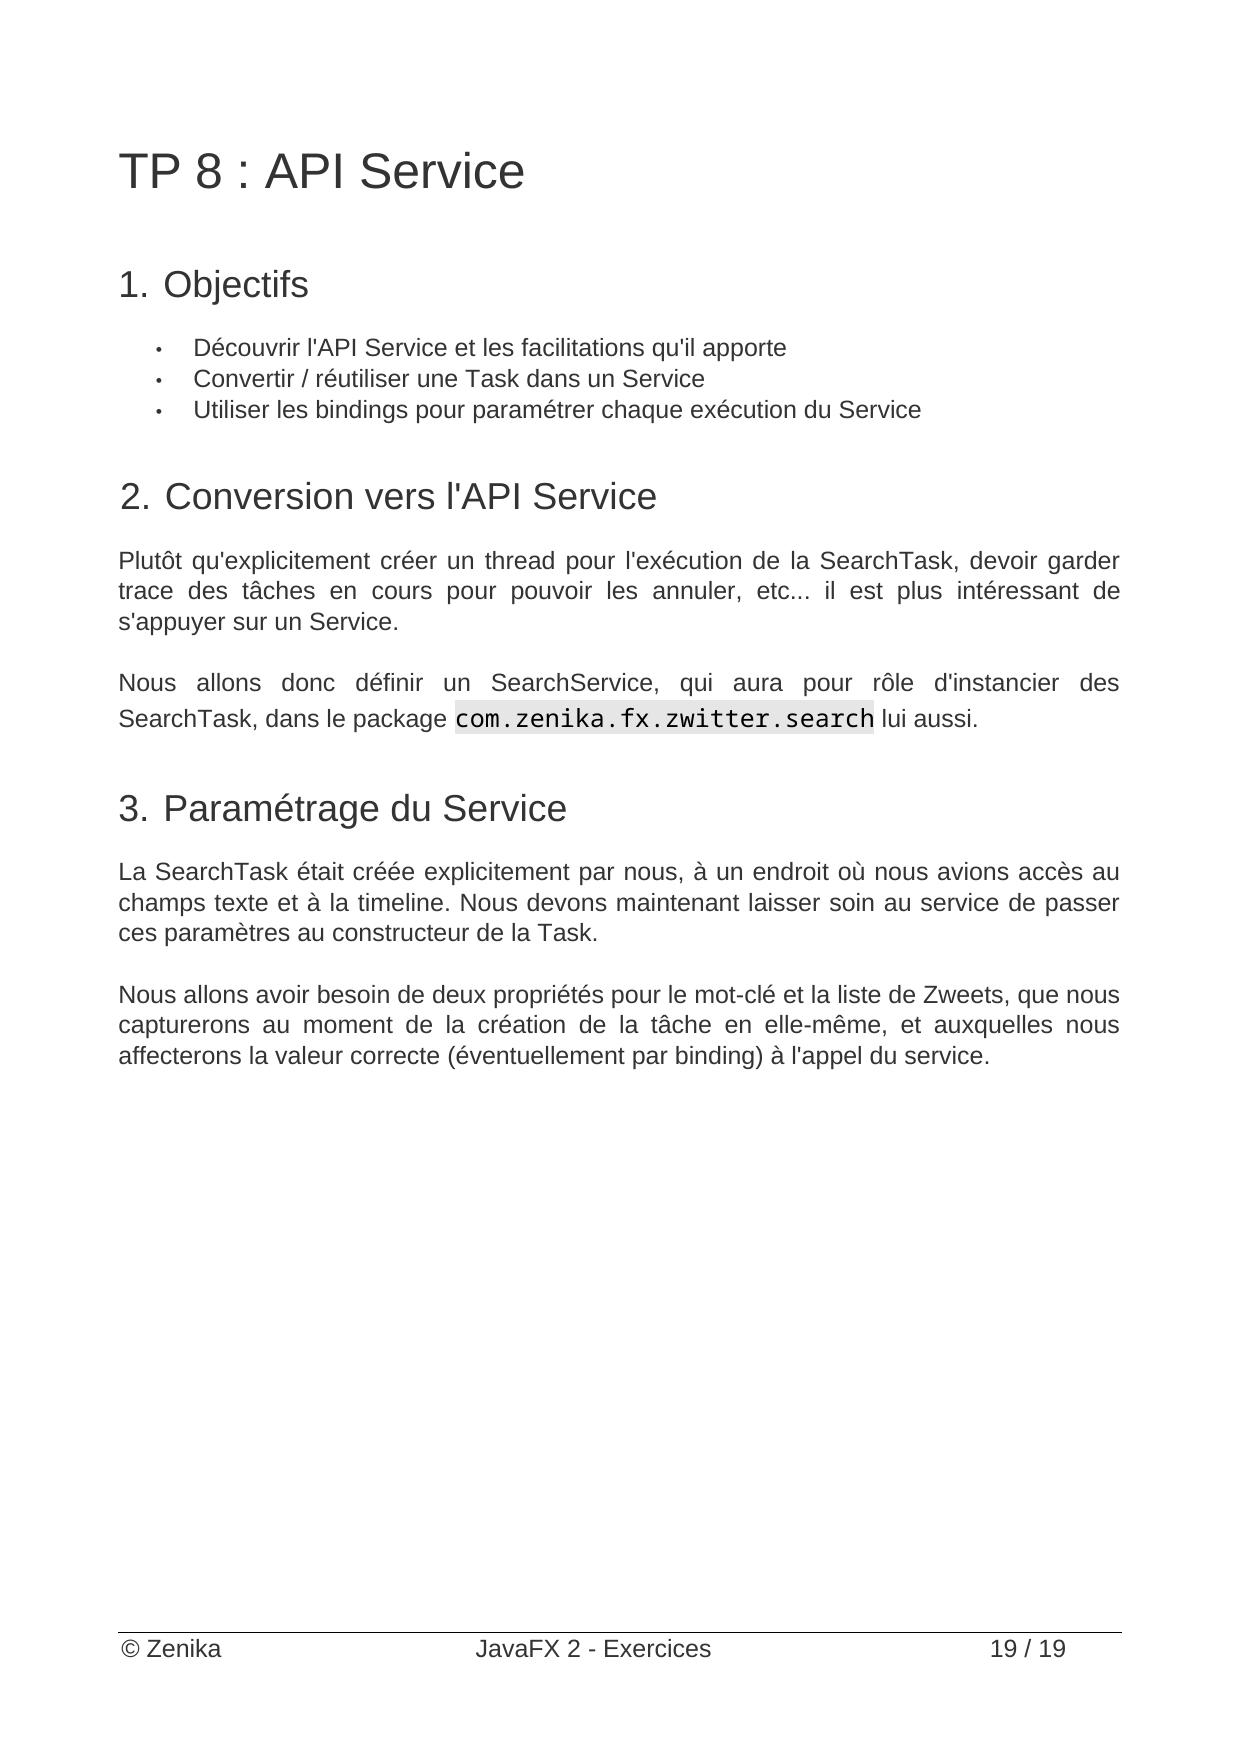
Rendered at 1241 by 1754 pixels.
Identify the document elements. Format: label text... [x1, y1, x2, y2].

list Convertir / réutiliser une Task dans un Service [156, 365, 1122, 393]
subtitle Objectifs [118, 263, 1122, 305]
list Découvrir l'API Service et les facilitations qu'il apporte [156, 334, 1122, 362]
list Utiliser les bindings pour paramétrer chaque exécution du Service [156, 395, 1122, 423]
text Nous allons avoir besoin de deux propriétés pour le mot-clé et la liste de Zweets, que nous capturerons au moment de la création de la tâche en elle-même, et auxquelles nous affecterons la valeur correcte (éventuellement par binding) à l'appel du service. [118, 981, 1122, 1070]
subtitle Paramétrage du Service [118, 787, 1122, 829]
text Plutôt qu'explicitement créer un thread pour l'exécution de la SearchTask, devoir garder trace des tâches en cours pour pouvoir les annuler, etc... il est plus intéressant de s'appuyer sur un Service. [118, 546, 1122, 636]
text La SearchTask était créée explicitement par nous, à un endroit où nous avions accès au champs texte et à la timeline. Nous devons maintenant laisser soin au service de passer ces paramètres au constructeur de la Task. [118, 858, 1122, 947]
subtitle API Service [118, 143, 1122, 199]
subtitle Conversion vers l'API Service [120, 476, 1122, 517]
text Nous allons donc définir un SearchService, qui aura pour rôle d'instancier des SearchTask, dans le package com.zenika.fx.zwitter.search lui aussi. [118, 669, 1122, 734]
